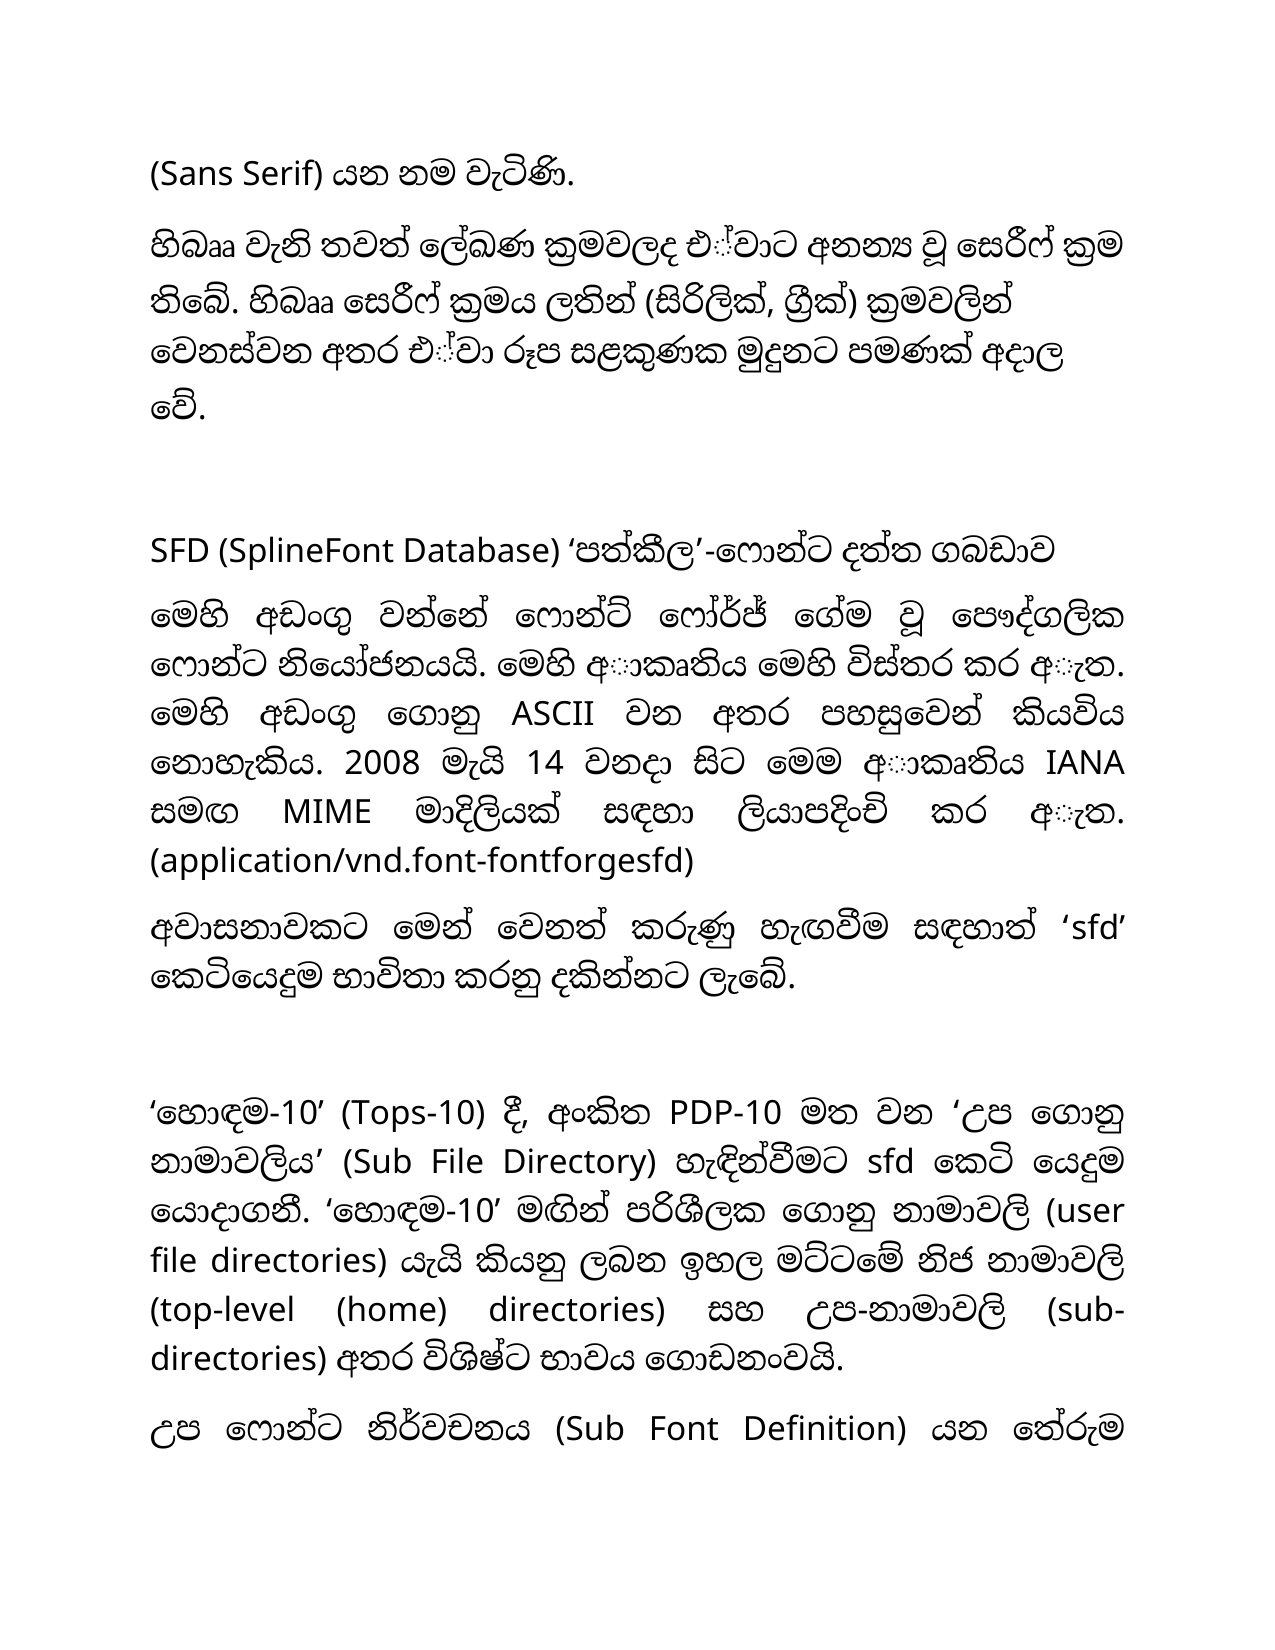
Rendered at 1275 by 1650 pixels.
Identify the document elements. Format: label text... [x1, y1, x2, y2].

text SFD (SplineFont Database) ‘පත්කීල’-ෆොන්ට දත්ත ගබඩාව [150, 527, 1125, 576]
text උප ෆොන්ට නිර්වචනය (Sub Font Definition) යන තේරුම [150, 1405, 1125, 1454]
text ‘හොඳම-10’ (Tops-10) දී, අංකිත PDP-10 මත වන ‘උප ගොනු නාමාවලිය’ (Sub File Directory) හැඳින්වීමට sfd කෙටි යෙදුම යොදාගනී. ‘හොඳම-10’ මඟින් පරිශීලක ගොනු නාමාවලි (user file directories) යැයි කියනු ලබන ඉහල මට්ටමේ නිජ නාමාවලි (top-level (home) directories) සහ උප-නාමාවලි (sub-directories) අතර විශිෂ්ට භාවය ගොඩනංවයි. [150, 1089, 1125, 1384]
text මෙහි අඩංගු වන්නේ ෆොන්ට් ෆෝර්ජ් ගේම වූ පෞද්ගලික ෆොන්ට නියෝජනයයි. මෙහි අාකෘතිය මෙහි විස්තර කර අැත. මෙහි අඩංගු ගොනු ASCII වන අතර පහසුවෙන් කියවිය නොහැකිය. 2008 මැයි 14 වනදා සිට මෙම අාකෘතිය IANA සමඟ MIME මාදිලියක් සඳහා ලියාපදිංචි කර අැත. (application/vnd.font-fontforgesfd) [150, 597, 1125, 883]
text හිබෘෘ වැනි තවත් ලේඛණ ක්‍රමවලද එ්වාට අනන්‍ය වූ සෙරීෆ් ක්‍රම තිබේ. හිබෘෘ සෙරීෆ් ක්‍රමය ලතින් (සිරිලික්, ග්‍රීක්) ක්‍රමවලින් වෙනස්වන අතර එ්වා රූප සළකුණක මුදුනට පමණක් අදාල වේ. [150, 227, 1125, 433]
text අවාසනාවකට මෙන් වෙනත් කරුණු හැඟවීම සඳහාත් ‘sfd’ කෙටියෙදුම භාවිතා කරනු දකින්නට ලැබේ. [150, 903, 1125, 1002]
text (Sans Serif) යන නම වැටිණි. [150, 150, 1125, 199]
